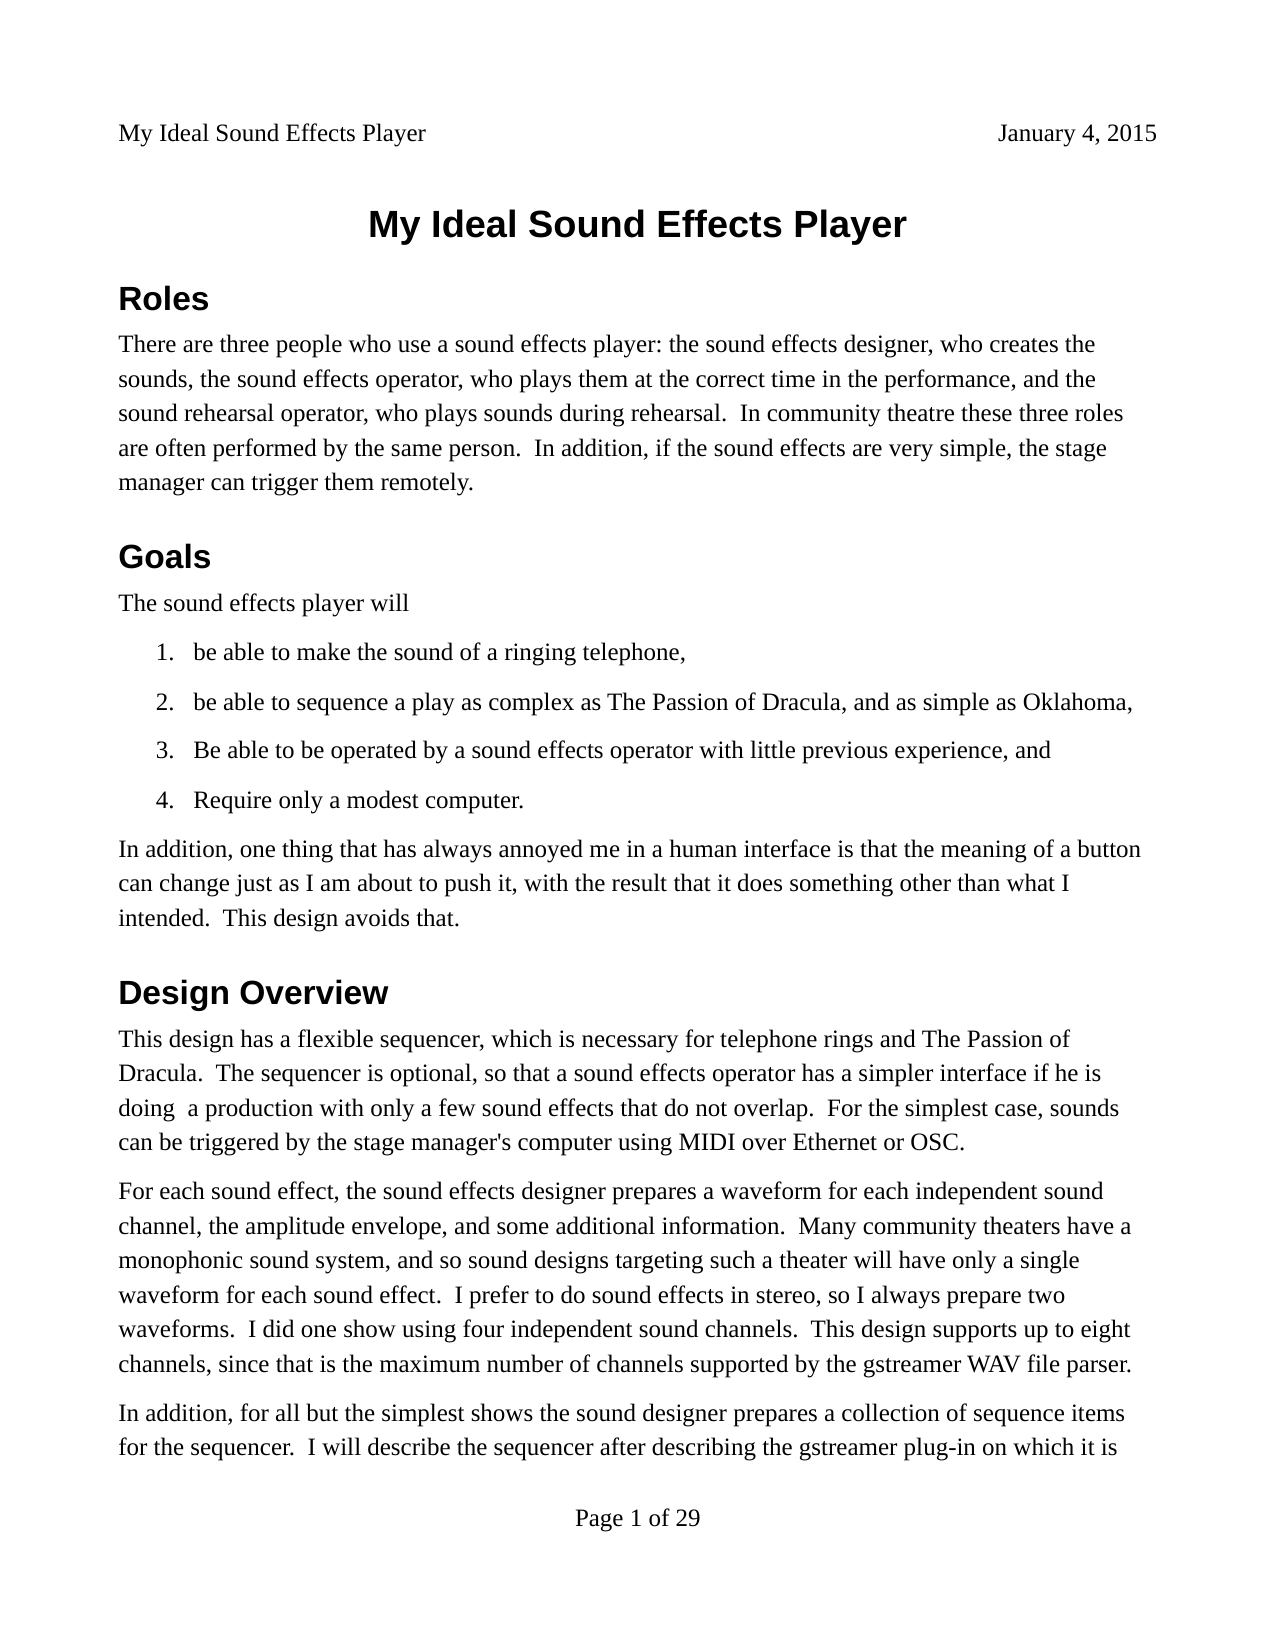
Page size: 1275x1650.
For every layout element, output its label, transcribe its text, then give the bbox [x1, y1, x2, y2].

subtitle Roles [118, 278, 1157, 317]
text For each sound effect, the sound effects designer prepares a waveform for each independent sound channel, the amplitude envelope, and some additional information. Many community theaters have a monophonic sound system, and so sound designs targeting such a theater will have only a single waveform for each sound effect. I prefer to do sound effects in stereo, so I always prepare two waveforms. I did one show using four independent sound channels. This design supports up to eight channels, since that is the maximum number of channels supported by the gstreamer WAV file parser. [118, 1176, 1157, 1377]
text In addition, for all but the simplest shows the sound designer prepares a collection of sequence items for the sequencer. I will describe the sequencer after describing the gstreamer plug-in on which it is [118, 1398, 1157, 1461]
subtitle Design Overview [118, 973, 1157, 1011]
text This design has a flexible sequencer, which is necessary for telephone rings and The Passion of Dracula. The sequencer is optional, so that a sound effects operator has a simpler interface if he is doing a production with only a few sound effects that do not overlap. For the simplest case, sounds can be triggered by the stage manager's computer using MIDI over Ethernet or OSC. [118, 1024, 1157, 1156]
text The sound effects player will [118, 588, 1157, 617]
subtitle Goals [118, 537, 1157, 576]
subtitle My Ideal Sound Effects Player [118, 201, 1157, 245]
text There are three people who use a sound effects player: the sound effects designer, who creates the sounds, the sound effects operator, who plays them at the correct time in the performance, and the sound rehearsal operator, who plays sounds during rehearsal. In community theatre these three roles are often performed by the same person. In addition, if the sound effects are very simple, the stage manager can trigger them remotely. [118, 329, 1157, 496]
list be able to make the sound of a ringing telephone, [156, 637, 1157, 666]
list be able to sequence a play as complex as The Passion of Dracula, and as simple as Oklahoma, [156, 687, 1157, 715]
text In addition, one thing that has always annoyed me in a human interface is that the meaning of a button can change just as I am about to push it, with the result that it does something other than what I intended. This design avoids that. [118, 834, 1157, 931]
list Be able to be operated by a sound effects operator with little previous experience, and [156, 736, 1157, 764]
list Require only a modest computer. [156, 785, 1157, 813]
